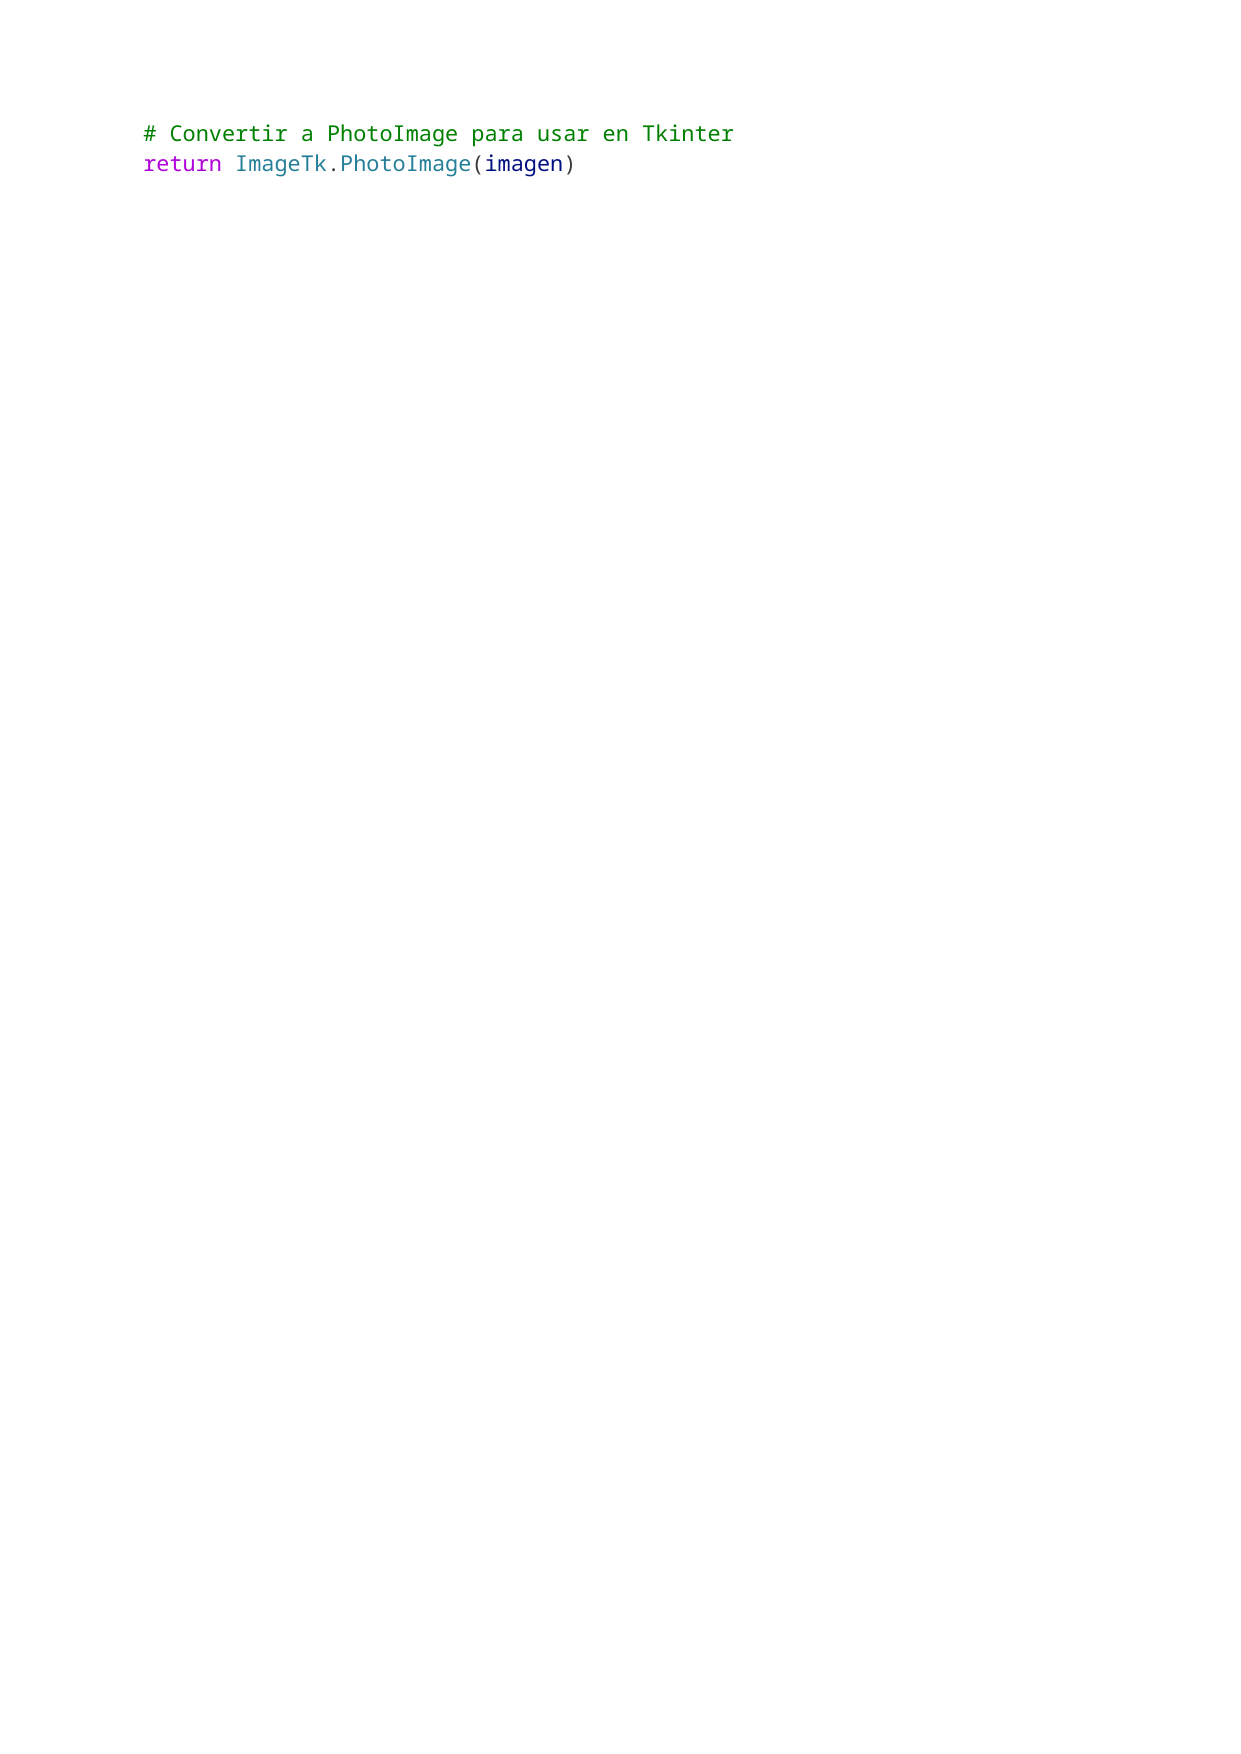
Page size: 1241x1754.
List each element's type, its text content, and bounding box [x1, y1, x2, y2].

text return ImageTk.PhotoImage(imagen) [118, 148, 1122, 178]
text # Convertir a PhotoImage para usar en Tkinter [118, 118, 1122, 148]
